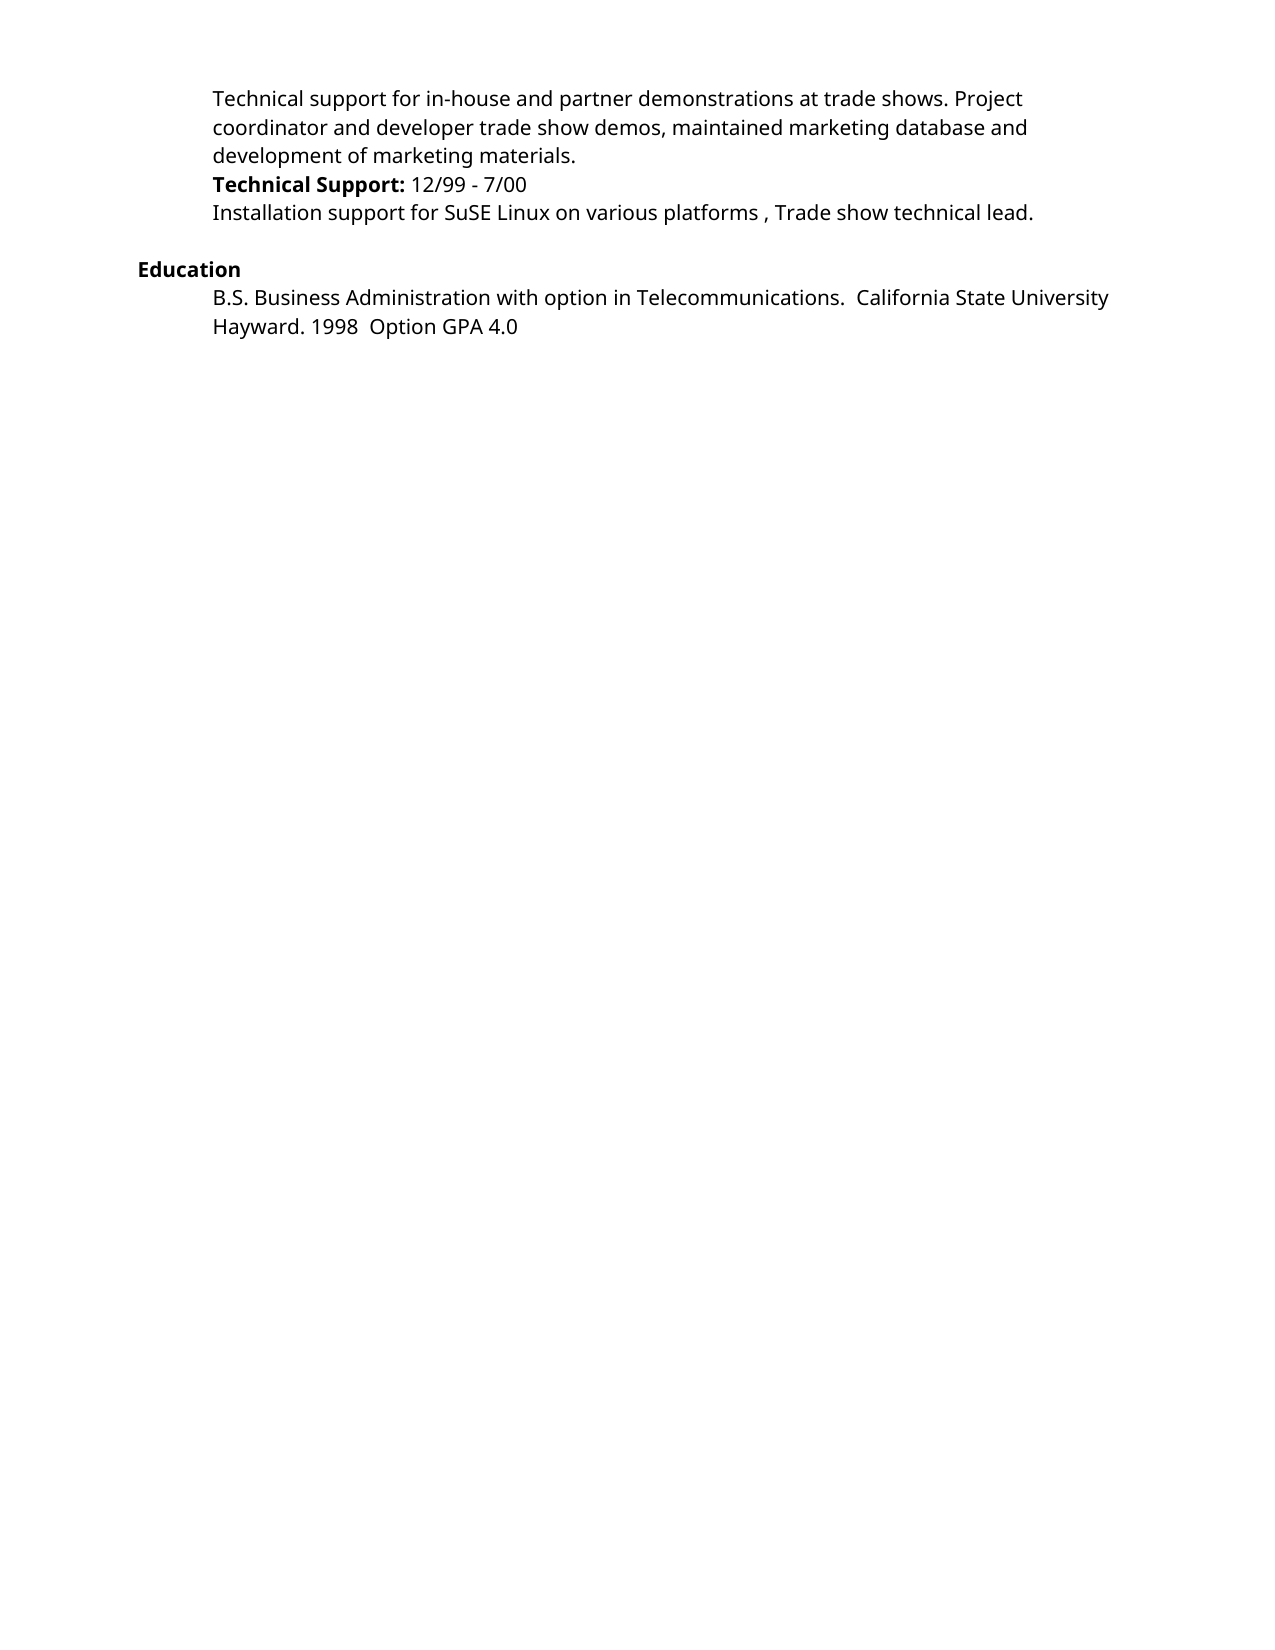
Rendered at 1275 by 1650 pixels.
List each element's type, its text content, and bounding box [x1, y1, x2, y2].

text B.S. Business Administration with option in Telecommunications. California State University Hayward. 1998 Option GPA 4.0 [212, 283, 1138, 340]
text Technical support for in-house and partner demonstrations at trade shows. Project coordinator and developer trade show demos, maintained marketing database and development of marketing materials. [212, 84, 1138, 170]
text Education [137, 255, 1138, 283]
text Installation support for SuSE Linux on various platforms , Trade show technical lead. [212, 198, 1138, 227]
text Technical Support: 12/99 - 7/00 [212, 170, 1138, 198]
